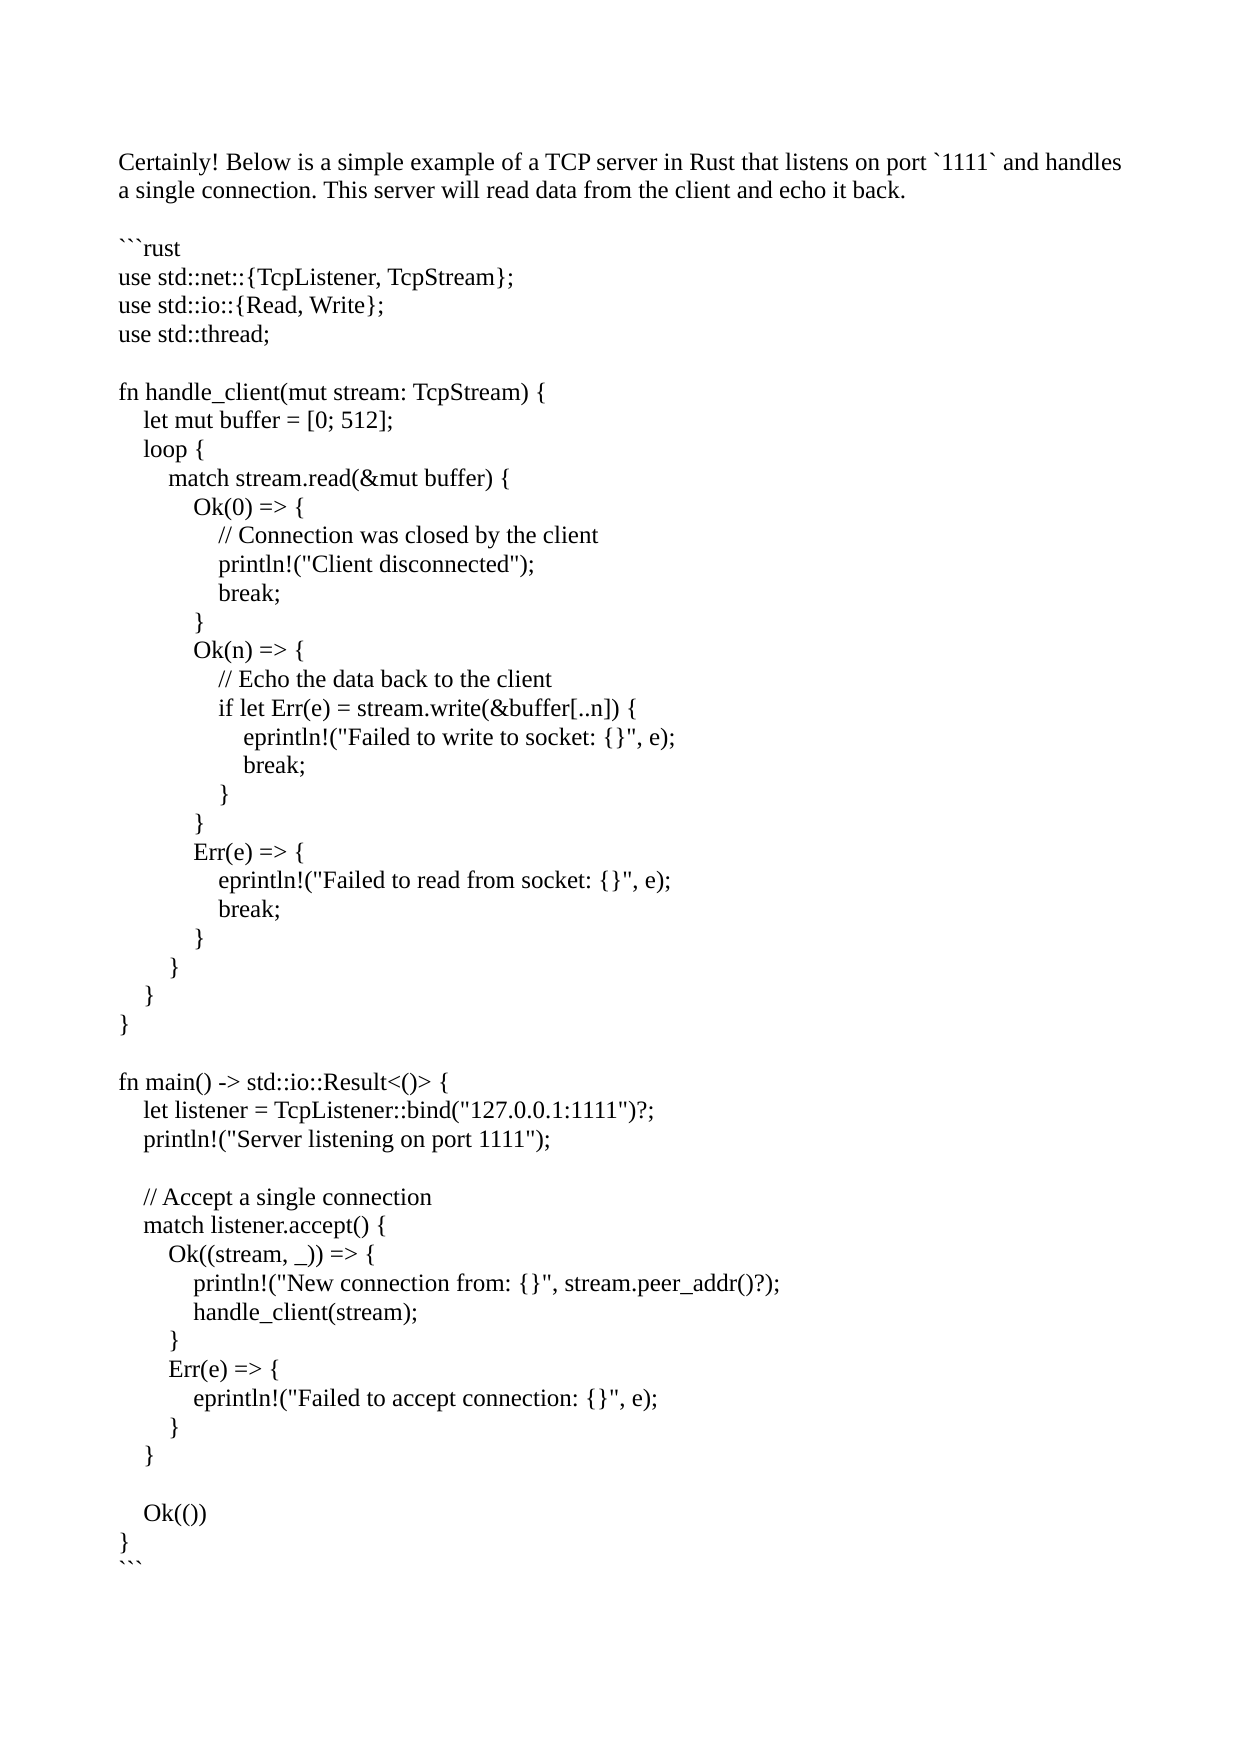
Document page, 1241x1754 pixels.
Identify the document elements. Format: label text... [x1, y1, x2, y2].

text } [118, 1326, 1122, 1354]
text break; [118, 751, 1122, 779]
text } [118, 952, 1122, 981]
text use std::net::{TcpListener, TcpStream}; [118, 262, 1122, 291]
text ``` [118, 1556, 1122, 1584]
text } [118, 779, 1122, 808]
text println!("Client disconnected"); [118, 549, 1122, 578]
text Err(e) => { [118, 1354, 1122, 1383]
text Certainly! Below is a simple example of a TCP server in Rust that listens on port `1111` and handles a single connection. This server will read data from the client and echo it back. [118, 147, 1122, 204]
text // Echo the data back to the client [118, 664, 1122, 693]
text match listener.accept() { [118, 1211, 1122, 1239]
text use std::thread; [118, 319, 1122, 348]
text break; [118, 894, 1122, 923]
text ```rust [118, 233, 1122, 262]
text println!("New connection from: {}", stream.peer_addr()?); [118, 1268, 1122, 1297]
text } [118, 1527, 1122, 1556]
text loop { [118, 434, 1122, 463]
text Ok(()) [118, 1498, 1122, 1527]
text } [118, 981, 1122, 1009]
text } [118, 923, 1122, 952]
text eprintln!("Failed to accept connection: {}", e); [118, 1383, 1122, 1412]
text Ok((stream, _)) => { [118, 1239, 1122, 1268]
text Ok(n) => { [118, 636, 1122, 664]
text Ok(0) => { [118, 492, 1122, 521]
text } [118, 808, 1122, 837]
text eprintln!("Failed to write to socket: {}", e); [118, 722, 1122, 751]
text let mut buffer = [0; 512]; [118, 406, 1122, 434]
text println!("Server listening on port 1111"); [118, 1124, 1122, 1153]
text // Connection was closed by the client [118, 521, 1122, 549]
text fn main() -> std::io::Result<()> { [118, 1067, 1122, 1096]
text fn handle_client(mut stream: TcpStream) { [118, 377, 1122, 406]
text } [118, 607, 1122, 636]
text } [118, 1441, 1122, 1469]
text } [118, 1412, 1122, 1441]
text Err(e) => { [118, 837, 1122, 866]
text } [118, 1009, 1122, 1038]
text break; [118, 578, 1122, 607]
text use std::io::{Read, Write}; [118, 291, 1122, 319]
text eprintln!("Failed to read from socket: {}", e); [118, 866, 1122, 894]
text // Accept a single connection [118, 1182, 1122, 1211]
text match stream.read(&mut buffer) { [118, 463, 1122, 492]
text if let Err(e) = stream.write(&buffer[..n]) { [118, 693, 1122, 722]
text let listener = TcpListener::bind("127.0.0.1:1111")?; [118, 1096, 1122, 1124]
text handle_client(stream); [118, 1297, 1122, 1326]
